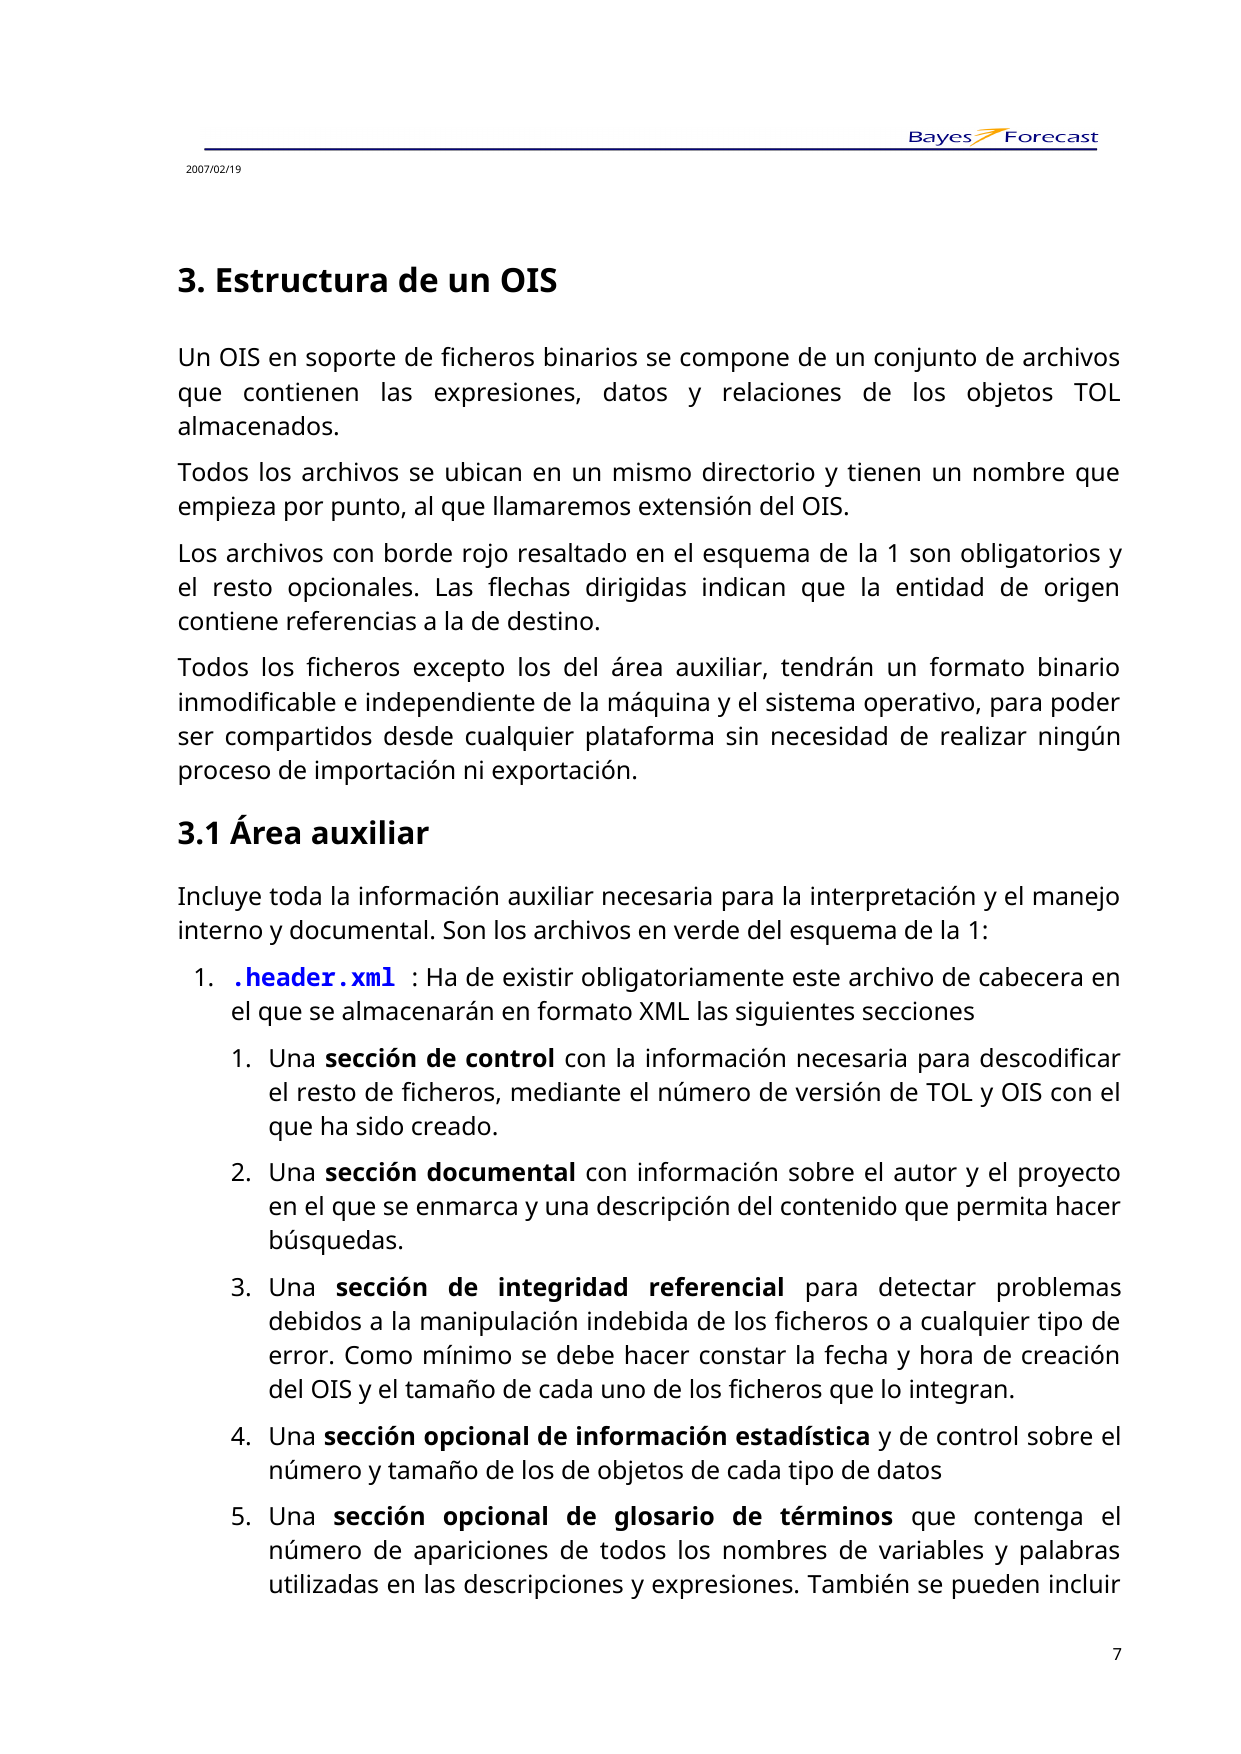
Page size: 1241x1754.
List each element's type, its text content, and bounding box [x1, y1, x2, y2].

list Una sección opcional de información estadística y de control sobre el número y tamaño de los de objetos de cada tipo de datos [231, 1418, 1122, 1486]
text Todos los ficheros excepto los del área auxiliar, tendrán un formato binario inmodificable e independiente de la máquina y el sistema operativo, para poder ser compartidos desde cualquier plataforma sin necesidad de realizar ningún proceso de importación ni exportación. [177, 650, 1122, 786]
subtitle Área auxiliar [177, 811, 1122, 854]
text Un OIS en soporte de ficheros binarios se compone de un conjunto de archivos que contienen las expresiones, datos y relaciones de los objetos TOL almacenados. [177, 340, 1122, 442]
list Una sección de control con la información necesaria para descodificar el resto de ficheros, mediante el número de versión de TOL y OIS con el que ha sido creado. [231, 1040, 1122, 1142]
text Incluye toda la información auxiliar necesaria para la interpretación y el manejo interno y documental. Son los archivos en verde del esquema de la Ilustración 1: [177, 879, 1122, 947]
list Una sección opcional de glosario de términos que contenga el número de apariciones de todos los nombres de variables y palabras utilizadas en las descripciones y expresiones. También se pueden incluir [231, 1499, 1122, 1601]
list Una sección documental con información sobre el autor y el proyecto en el que se enmarca y una descripción del contenido que permita hacer búsquedas. [231, 1155, 1122, 1257]
picture [200, 127, 1100, 153]
list .header.xml : Ha de existir obligatoriamente este archivo de cabecera en el que se almacenarán en formato XML las siguientes secciones [193, 959, 1122, 1028]
list Una sección de integridad referencial para detectar problemas debidos a la manipulación indebida de los ficheros o a cualquier tipo de error. Como mínimo se debe hacer constar la fecha y hora de creación del OIS y el tamaño de cada uno de los ficheros que lo integran. [231, 1269, 1122, 1406]
text Los archivos con borde rojo resaltado en el esquema de la Ilustración 1 son obligatorios y el resto opcionales. Las flechas dirigidas indican que la entidad de origen contiene referencias a la de destino. [177, 535, 1122, 638]
text Todos los archivos se ubican en un mismo directorio y tienen un nombre que empieza por punto, al que llamaremos extensión del OIS. [177, 455, 1122, 523]
subtitle Estructura de un OIS [177, 257, 1122, 303]
